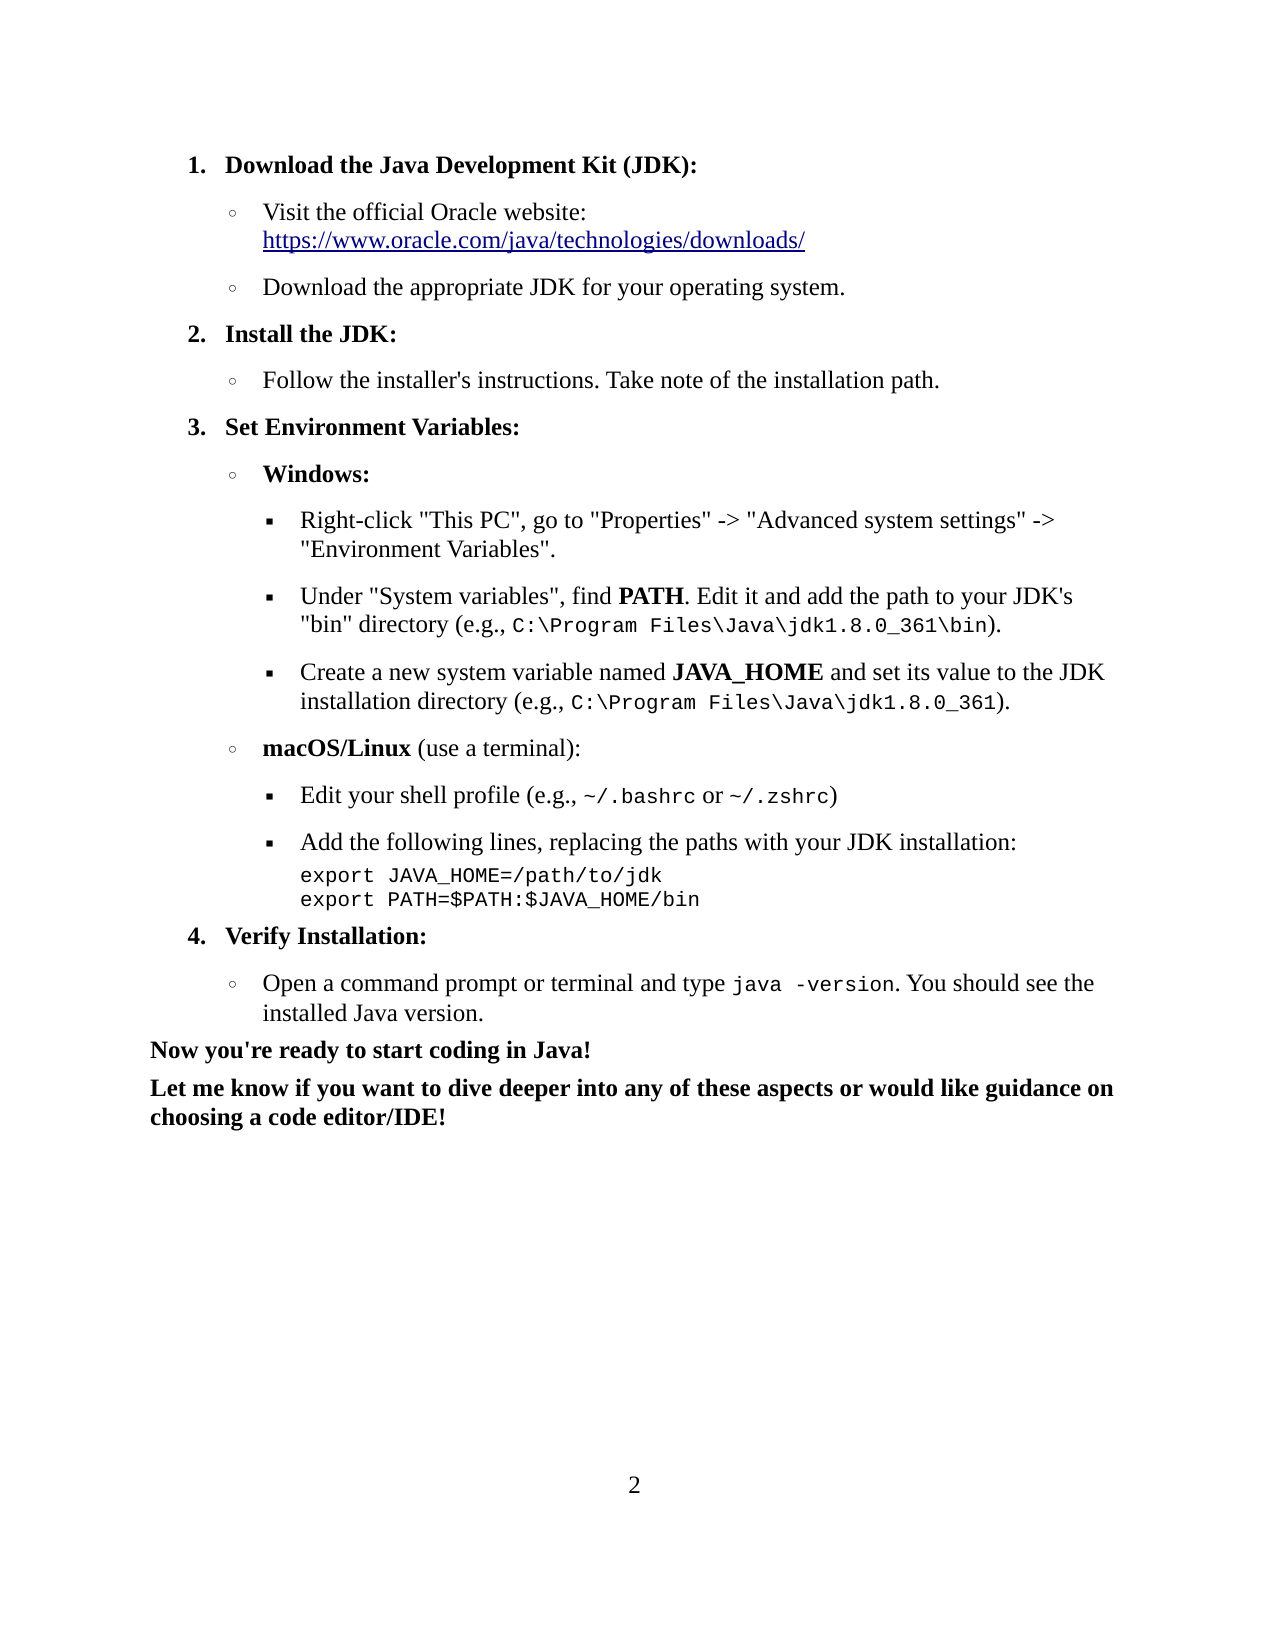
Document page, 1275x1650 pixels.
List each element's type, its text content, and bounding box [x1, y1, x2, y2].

text Let me know if you want to dive deeper into any of these aspects or would like guidance on choosing a code editor/IDE! [150, 1073, 1125, 1131]
list macOS/Linux (use a terminal): [225, 733, 1125, 762]
list Right-click "This PC", go to "Properties" -> "Advanced system settings" -> "Environment Variables". [262, 505, 1125, 563]
list Set Environment Variables: [187, 412, 1125, 441]
list Add the following lines, replacing the paths with your JDK installation: [262, 827, 1125, 856]
list Create a new system variable named JAVA_HOME and set its value to the JDK installation directory (e.g., C:\Program Files\Java\jdk1.8.0_361). [262, 657, 1125, 715]
list Edit your shell profile (e.g., ~/.bashrc or ~/.zshrc) [262, 780, 1125, 809]
list Follow the installer's instructions. Take note of the installation path. [225, 365, 1125, 394]
list Download the Java Development Kit (JDK): [187, 150, 1125, 179]
list export JAVA_HOME=/path/to/jdk [262, 865, 1125, 889]
list Download the appropriate JDK for your operating system. [225, 272, 1125, 301]
list Install the JDK: [187, 319, 1125, 347]
list Open a command prompt or terminal and type java -version. You should see the installed Java version. [225, 968, 1125, 1026]
list Visit the official Oracle website: https://www.oracle.com/java/technologies/downloads/ [225, 197, 1125, 254]
list Under "System variables", find PATH. Edit it and add the path to your JDK's "bin" directory (e.g., C:\Program Files\Java\jdk1.8.0_361\bin). [262, 581, 1125, 639]
text Now you're ready to start coding in Java! [150, 1035, 1125, 1064]
list Verify Installation: [187, 921, 1125, 950]
list Windows: [225, 459, 1125, 487]
list export PATH=$PATH:$JAVA_HOME/bin [262, 889, 1125, 912]
